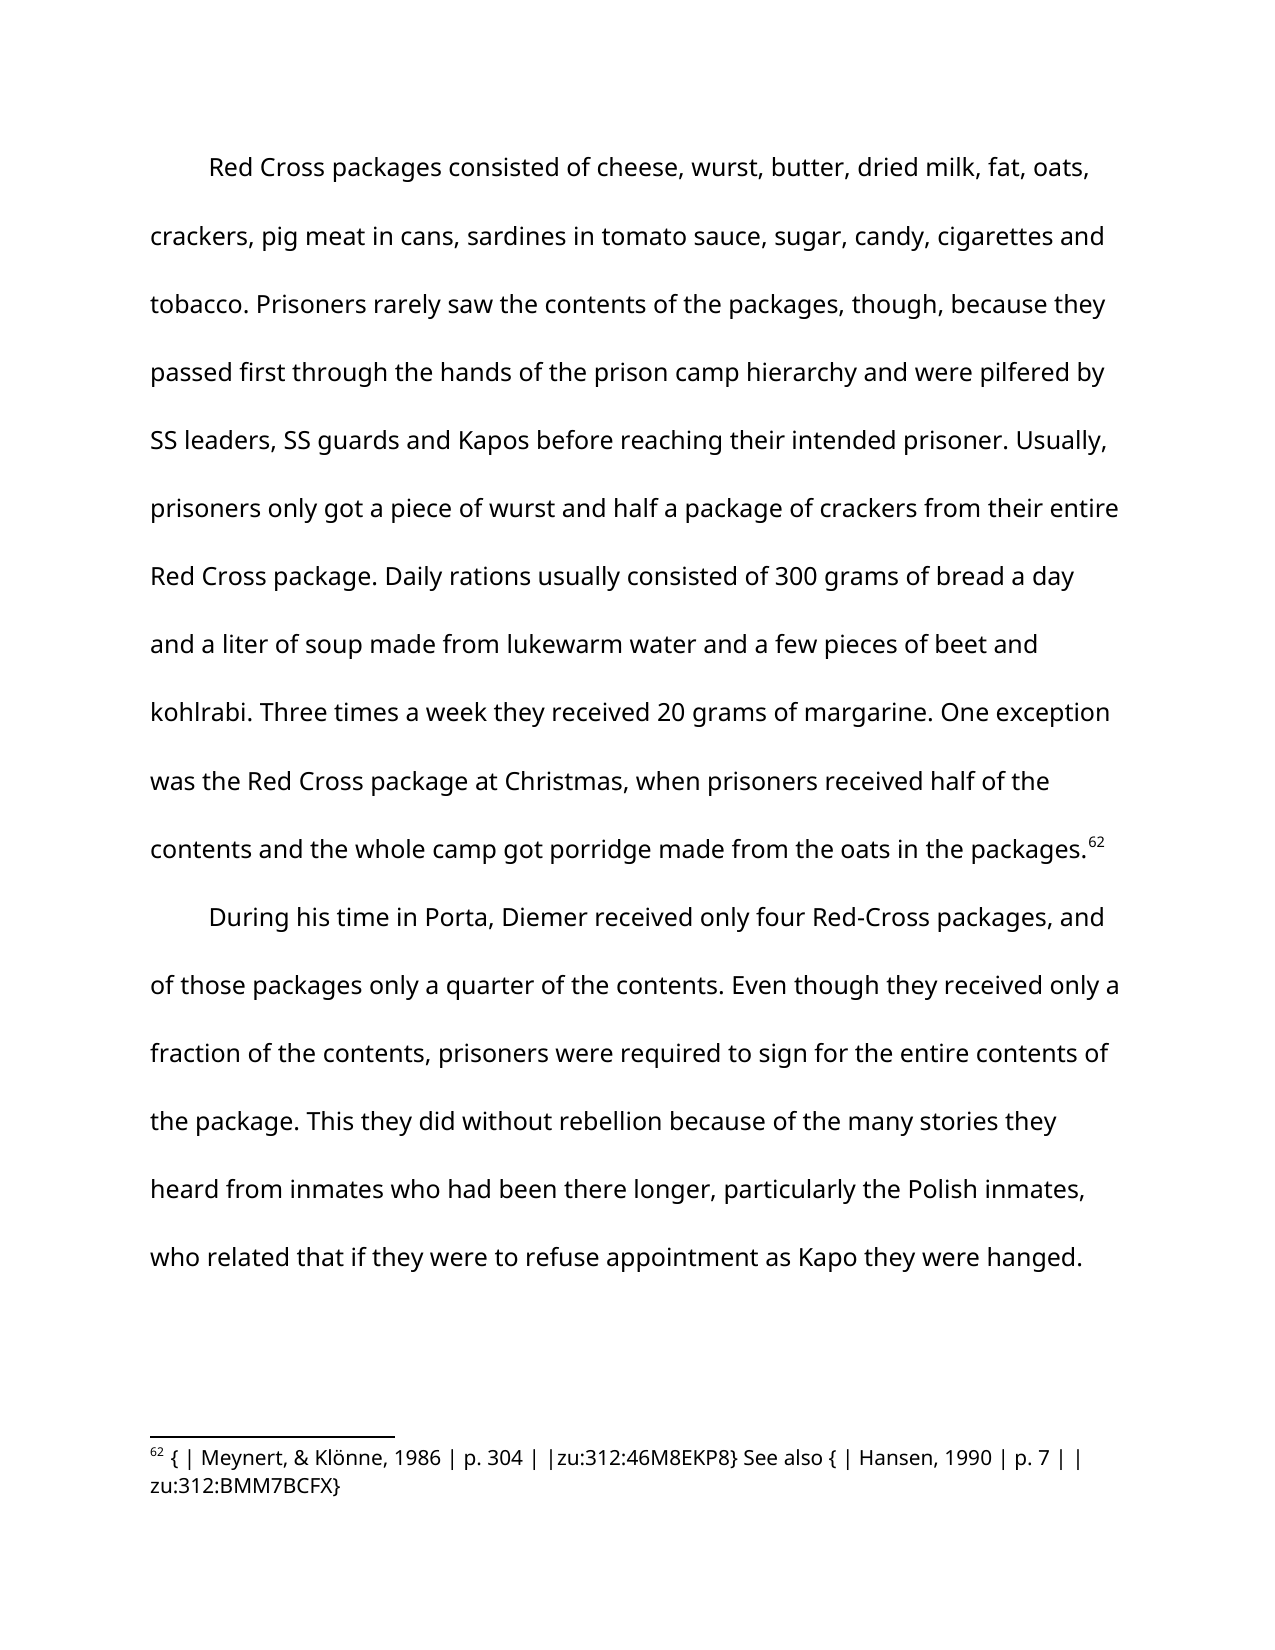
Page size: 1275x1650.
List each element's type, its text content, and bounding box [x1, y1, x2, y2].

text During his time in Porta, Diemer received only four Red-Cross packages, and of those packages only a quarter of the contents. Even though they received only a fraction of the contents, prisoners were required to sign for the entire contents of the package. This they did without rebellion because of the many stories they heard from inmates who had been there longer, particularly the Polish inmates, who related that if they were to refuse appointment as Kapo they were hanged. [150, 899, 1125, 1274]
text { | Meynert, & Klönne, 1986 | p. 304 | |zu:312:46M8EKP8} See also { | Hansen, 1990 | p. 7 | |zu:312:BMM7BCFX} [150, 1443, 1125, 1500]
text Red Cross packages consisted of cheese, wurst, butter, dried milk, fat, oats, crackers, pig meat in cans, sardines in tomato sauce, sugar, candy, cigarettes and tobacco. Prisoners rarely saw the contents of the packages, though, because they passed first through the hands of the prison camp hierarchy and were pilfered by SS leaders, SS guards and Kapos before reaching their intended prisoner. Usually, prisoners only got a piece of wurst and half a package of crackers from their entire Red Cross package. Daily rations usually consisted of 300 grams of bread a day and a liter of soup made from lukewarm water and a few pieces of beet and kohlrabi. Three times a week they received 20 grams of margarine. One exception was the Red Cross package at Christmas, when prisoners received half of the contents and the whole camp got porridge made from the oats in the packages. [150, 150, 1125, 865]
